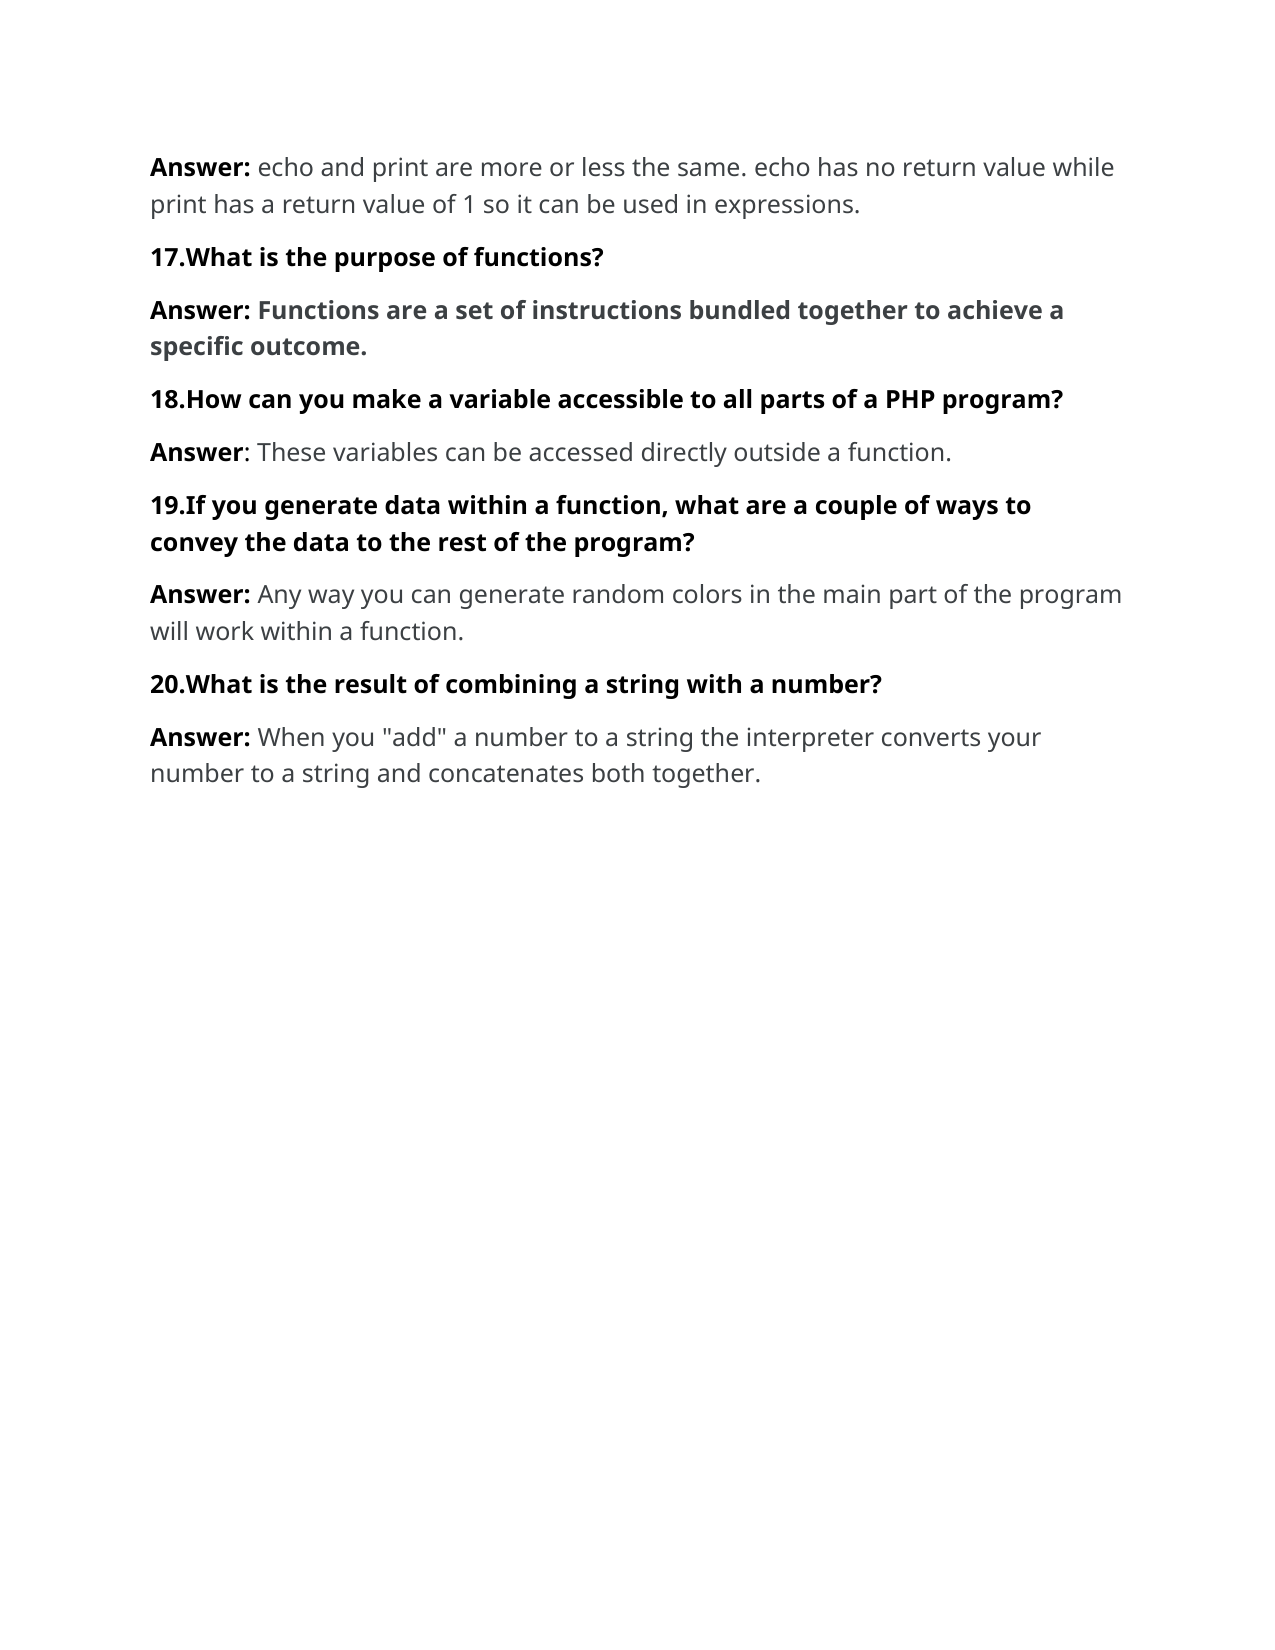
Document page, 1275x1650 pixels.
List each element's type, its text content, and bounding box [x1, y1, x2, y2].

text 17.What is the purpose of functions? [150, 239, 1125, 273]
text 18.How can you make a variable accessible to all parts of a PHP program? [150, 382, 1125, 416]
text Answer: echo and print are more or less the same. echo has no return value while print has a return value of 1 so it can be used in expressions. [150, 150, 1125, 220]
text Answer: Any way you can generate random colors in the main part of the program will work within a function. [150, 577, 1125, 648]
text Answer: Functions are a set of instructions bundled together to achieve a specific outcome. [150, 292, 1125, 363]
text Answer: These variables can be accessed directly outside a function. [150, 435, 1125, 469]
text 19.If you generate data within a function, what are a couple of ways to convey the data to the rest of the program? [150, 488, 1125, 558]
text 20.What is the result of combining a string with a number? [150, 667, 1125, 701]
text Answer: When you "add" a number to a string the interpreter converts your number to a string and concatenates both together. [150, 719, 1125, 790]
